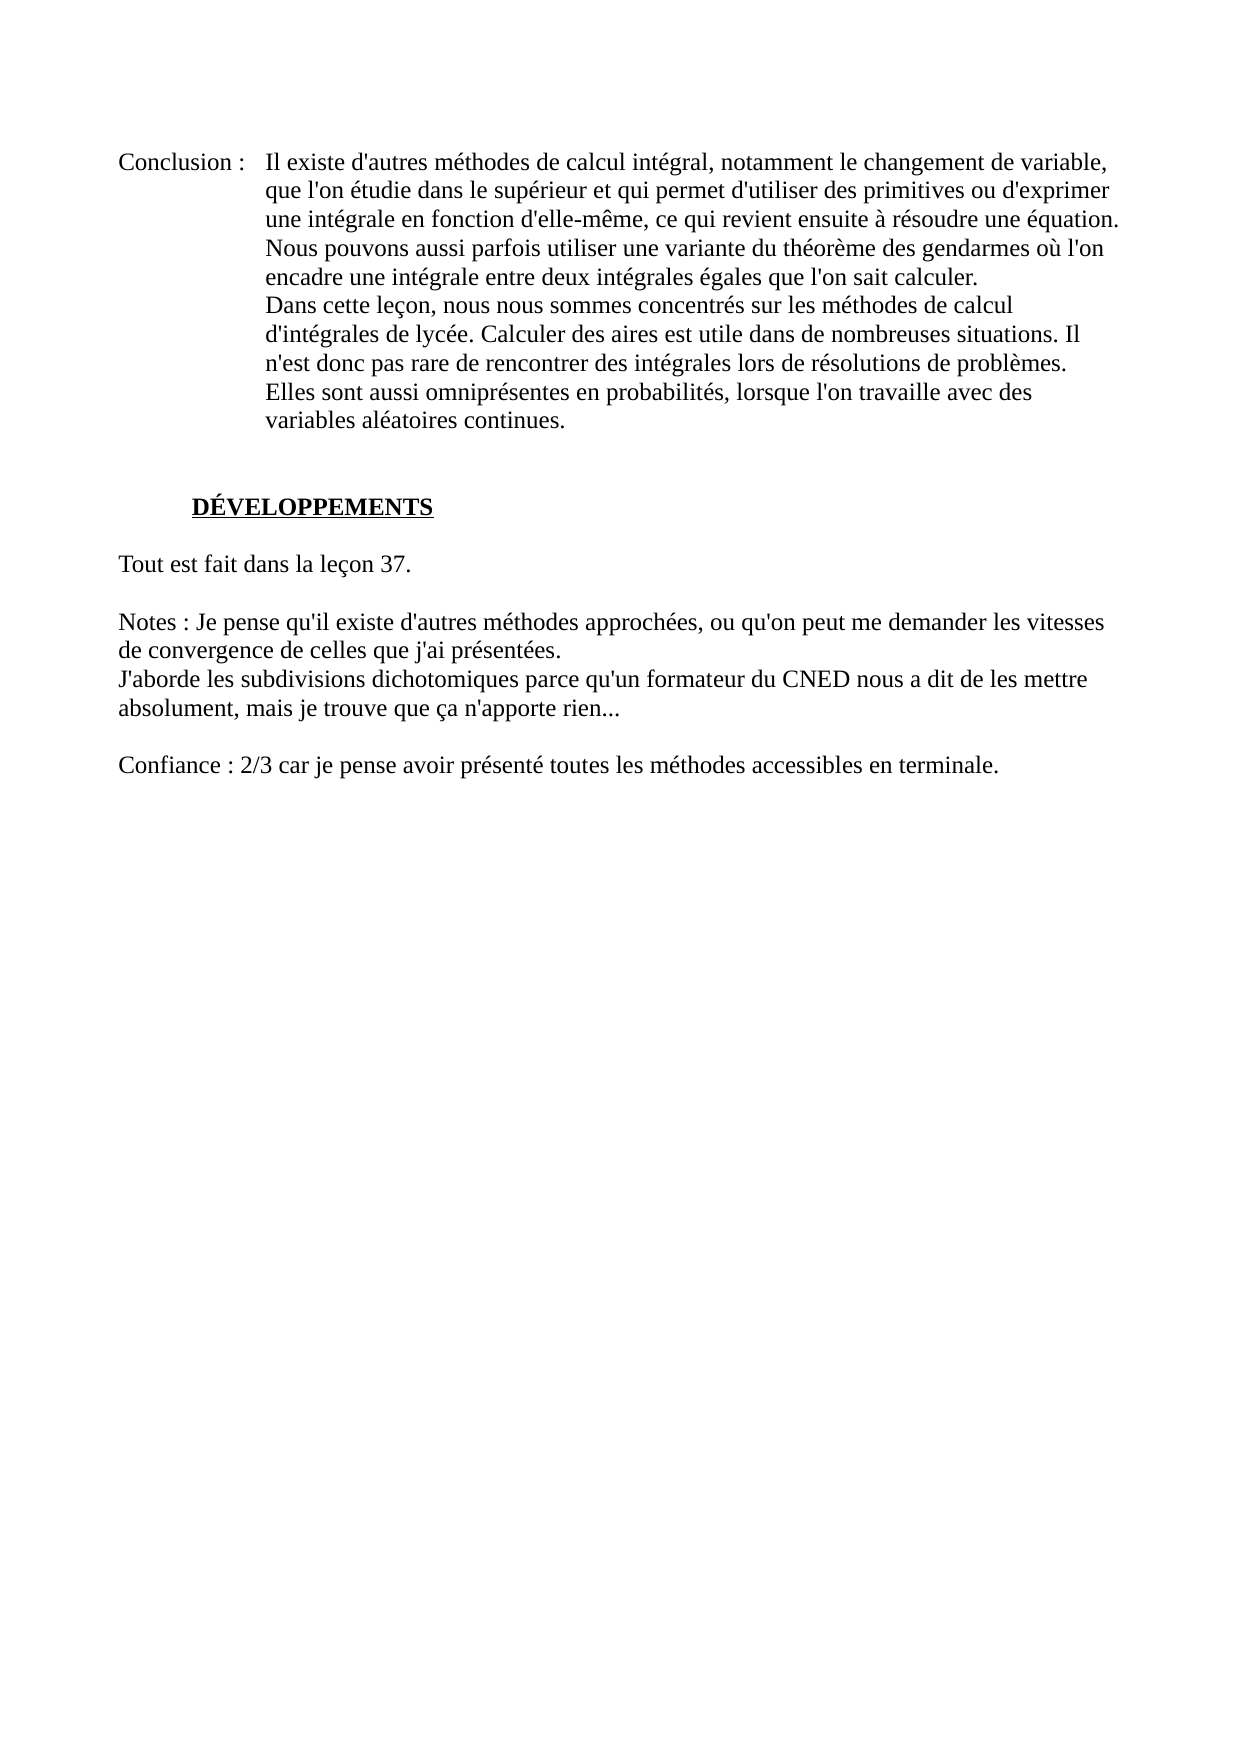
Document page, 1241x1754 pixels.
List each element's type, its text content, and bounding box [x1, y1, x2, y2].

text Tout est fait dans la leçon 37. [118, 549, 1122, 578]
text Notes : Je pense qu'il existe d'autres méthodes approchées, ou qu'on peut me demander les vitesses de convergence de celles que j'ai présentées. [118, 607, 1122, 664]
text Nous pouvons aussi parfois utiliser une variante du théorème des gendarmes où l'on encadre une intégrale entre deux intégrales égales que l'on sait calculer. [118, 233, 1122, 291]
text Elles sont aussi omniprésentes en probabilités, lorsque l'on travaille avec des variables aléatoires continues. [118, 377, 1122, 434]
text Confiance : 2/3 car je pense avoir présenté toutes les méthodes accessibles en terminale. [118, 751, 1122, 779]
text Dans cette leçon, nous nous sommes concentrés sur les méthodes de calcul d'intégrales de lycée. Calculer des aires est utile dans de nombreuses situations. Il [118, 291, 1122, 348]
text n'est donc pas rare de rencontrer des intégrales lors de résolutions de problèmes. [118, 348, 1122, 377]
text Conclusion : Il existe d'autres méthodes de calcul intégral, notamment le changement de variable, que l'on étudie dans le supérieur et qui permet d'utiliser des primitives ou d'exprimer une intégrale en fonction d'elle-même, ce qui revient ensuite à résoudre une équation. [118, 147, 1122, 233]
text DÉVELOPPEMENTS [118, 492, 1122, 521]
text J'aborde les subdivisions dichotomiques parce qu'un formateur du CNED nous a dit de les mettre absolument, mais je trouve que ça n'apporte rien... [118, 664, 1122, 722]
